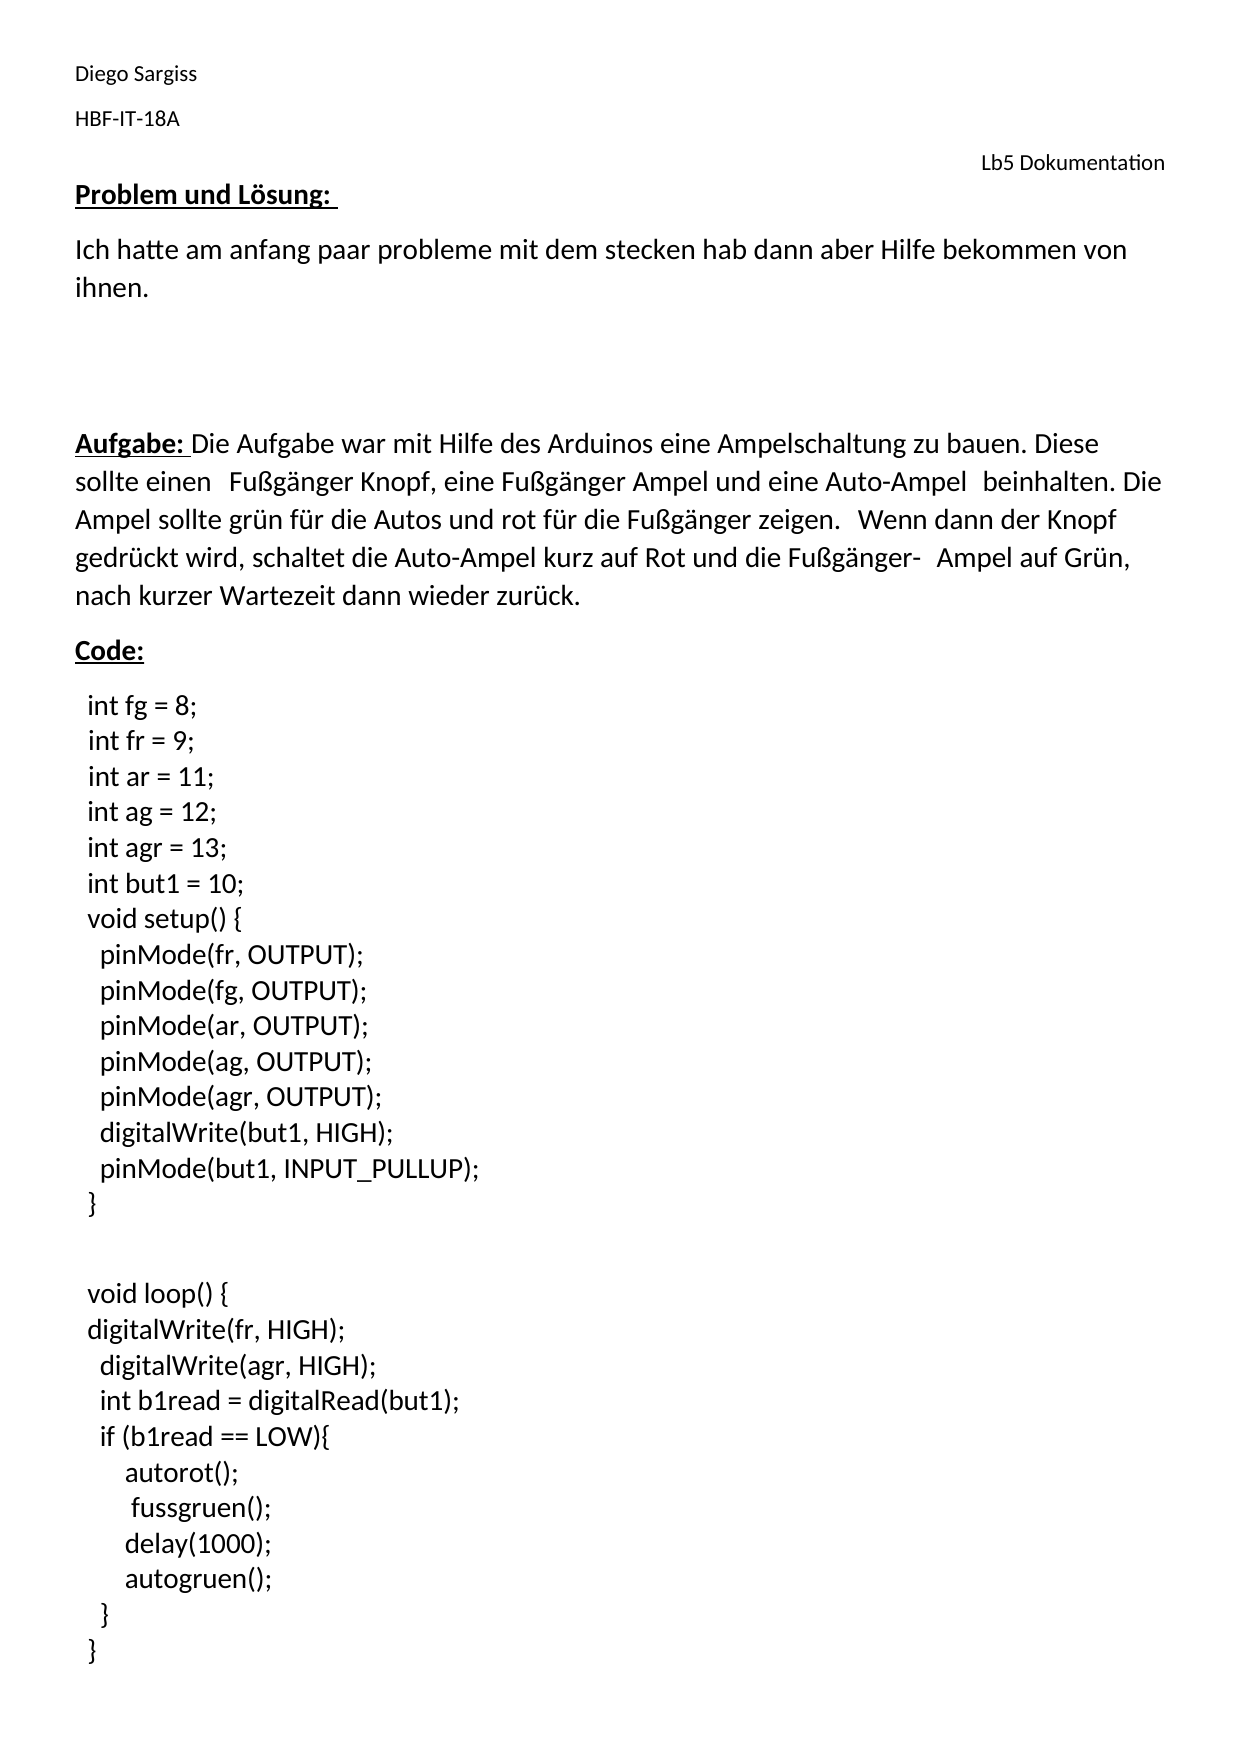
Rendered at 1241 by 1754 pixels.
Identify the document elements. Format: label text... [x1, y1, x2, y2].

text Ich hatte am anfang paar probleme mit dem stecken hab dann aber Hilfe bekommen von ihnen. [75, 231, 1165, 305]
text Aufgabe: Die Aufgabe war mit Hilfe des Arduinos eine Ampelschaltung zu bauen. Diese sollte einen Fußgänger Knopf, eine Fußgänger Ampel und eine Auto-Ampel beinhalten. Die Ampel sollte grün für die Autos und rot für die Fußgänger zeigen. Wenn dann der Knopf gedrückt wird, schaltet die Auto-Ampel kurz auf Rot und die Fußgänger- Ampel auf Grün, nach kurzer Wartezeit dann wieder zurück. [75, 425, 1165, 613]
text digitalWrite(fr, HIGH); digitalWrite(agr, HIGH); [87, 1311, 413, 1382]
text int fr = 9; [75, 722, 259, 758]
text } [99, 1596, 1165, 1632]
text fussgruen(); delay(1000); autogruen(); [124, 1489, 398, 1596]
text } [87, 1632, 1165, 1667]
text pinMode(ar, OUTPUT); pinMode(ag, OUTPUT); pinMode(agr, OUTPUT); digitalWrite(but1, HIGH); pinMode(but1, INPUT_PULLUP); [99, 1007, 522, 1185]
text int ag = 12; [87, 793, 288, 829]
text int ar = 11; [75, 758, 259, 793]
text int fg = 8; [87, 687, 259, 722]
text int b1read = digitalRead(but1); if (b1read == LOW){ [99, 1382, 480, 1454]
text Code: [75, 632, 1165, 667]
text autorot(); [124, 1454, 398, 1489]
text void loop() { [87, 1276, 413, 1311]
text int but1 = 10; void setup() { [87, 865, 288, 936]
text pinMode(fg, OUTPUT); [99, 972, 522, 1007]
text Problem und Lösung: [75, 176, 1165, 212]
text pinMode(fr, OUTPUT); [99, 936, 522, 972]
text } [87, 1185, 1165, 1221]
text int agr = 13; [87, 829, 288, 865]
